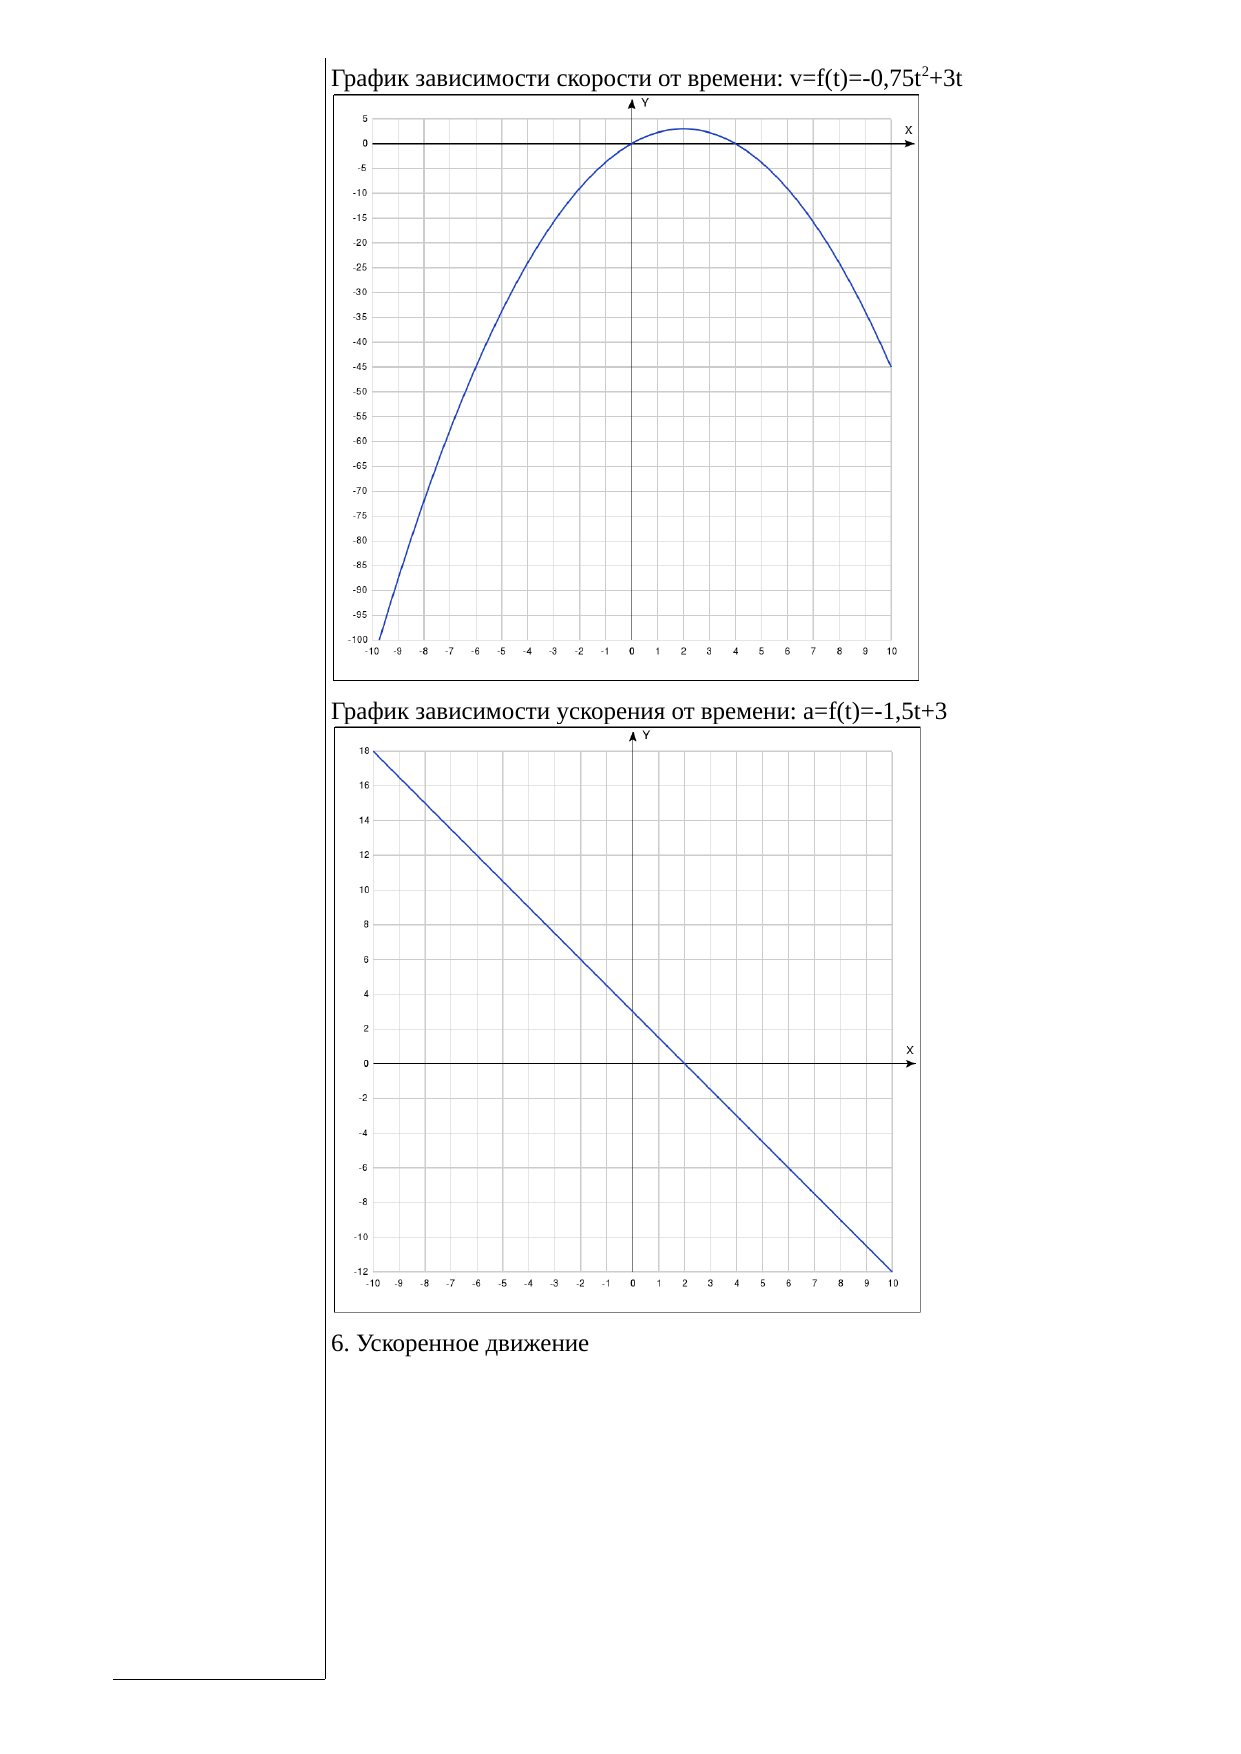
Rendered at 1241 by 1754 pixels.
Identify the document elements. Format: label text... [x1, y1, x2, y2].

picture [330, 92, 921, 683]
table_header [923, 725, 1181, 1314]
table_header 6. Ускоренное движение [326, 1315, 1181, 1679]
picture [331, 724, 923, 1315]
table_header [113, 58, 325, 1679]
table_header График зависимости ускорения от времени: a=f(t)=-1,5t+3 [326, 683, 1181, 724]
table_header [326, 725, 331, 1314]
table_header График зависимости скорости от времени: v=f(t)=-0,75t2+3t [326, 58, 1181, 682]
